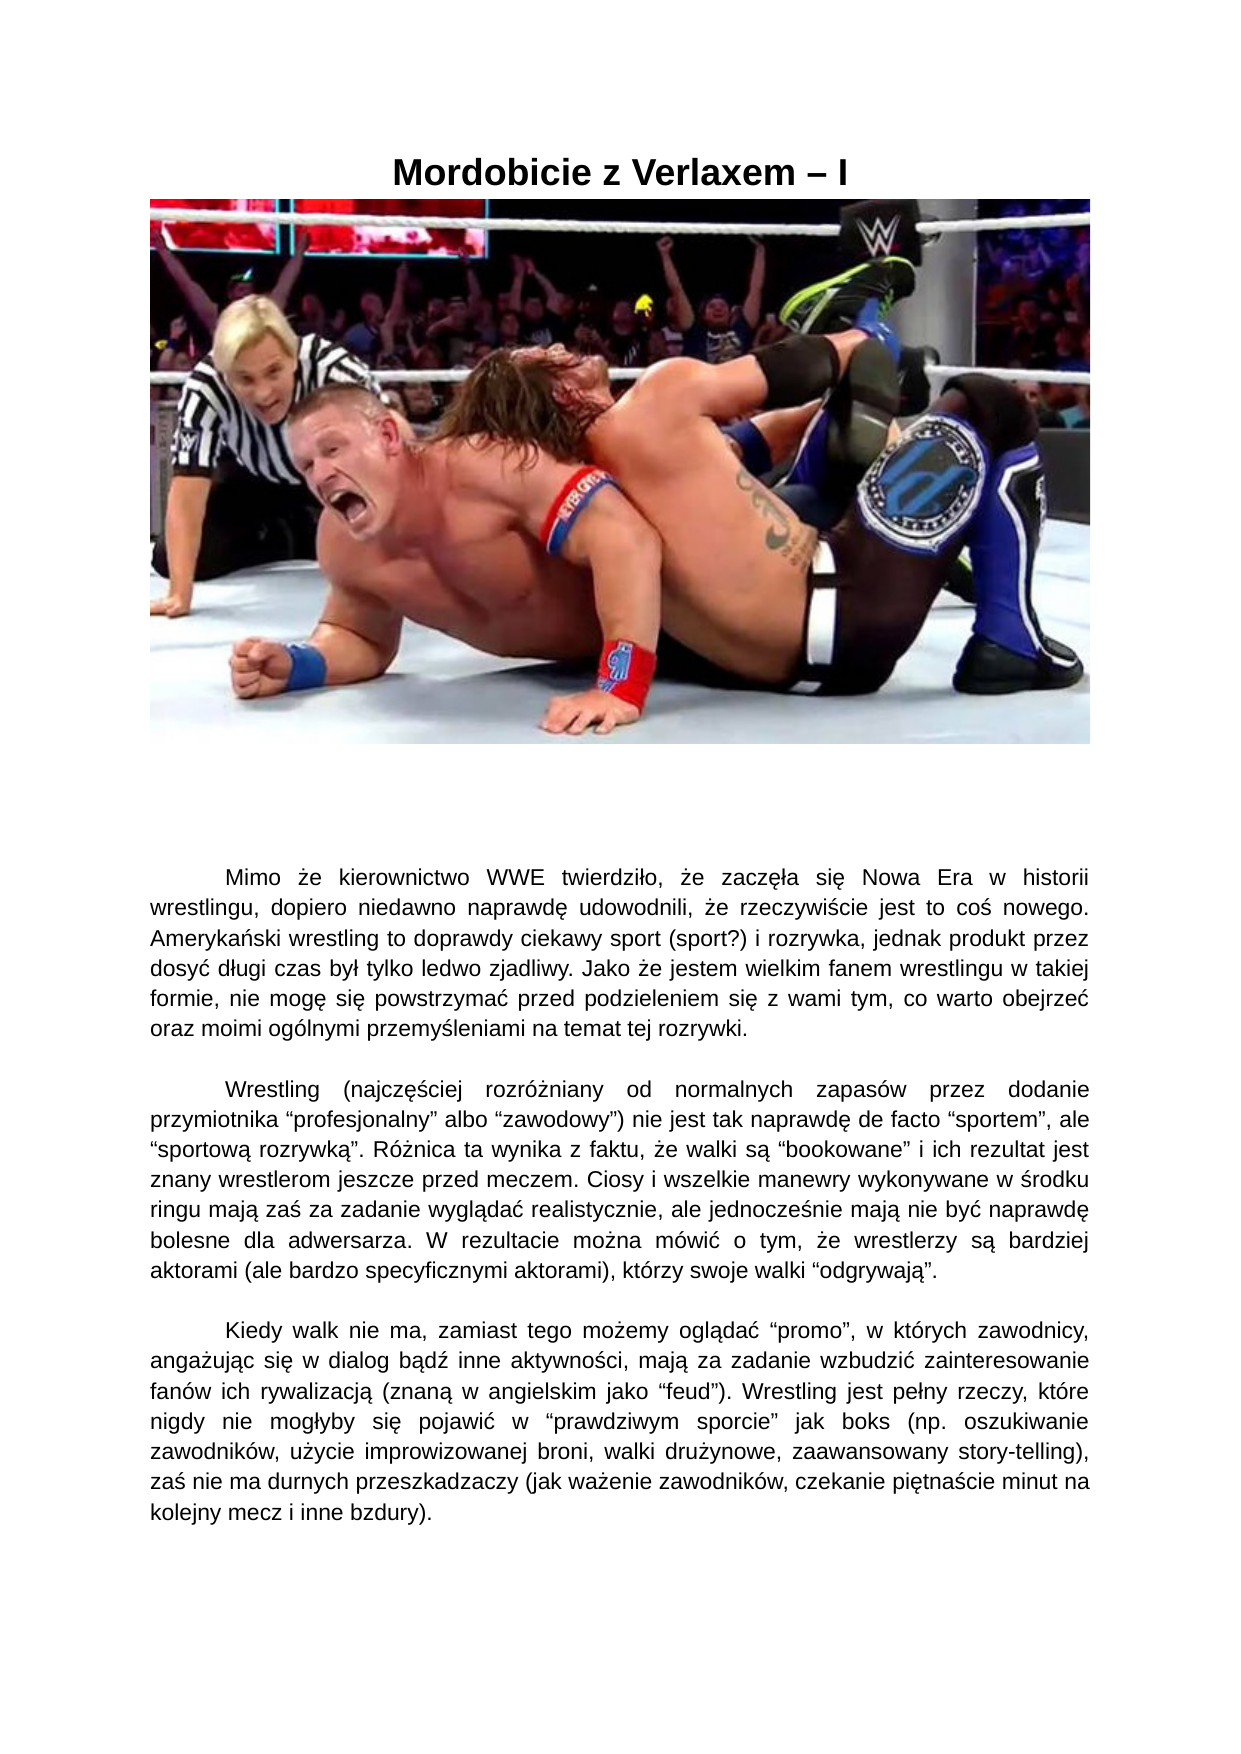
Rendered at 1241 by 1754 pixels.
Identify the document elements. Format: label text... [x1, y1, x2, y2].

picture [150, 199, 1091, 744]
text Mimo że kierownictwo WWE twierdziło, że zaczęła się Nowa Era w historii wrestlingu, dopiero niedawno naprawdę udowodnili, że rzeczywiście jest to coś nowego. Amerykański wrestling to doprawdy ciekawy sport (sport?) i rozrywka, jednak produkt przez dosyć długi czas był tylko ledwo zjadliwy. Jako że jestem wielkim fanem wrestlingu w takiej formie, nie mogę się powstrzymać przed podzieleniem się z wami tym, co warto obejrzeć oraz moimi ogólnymi przemyśleniami na temat tej rozrywki. [150, 864, 1090, 1042]
text Wrestling (najczęściej rozróżniany od normalnych zapasów przez dodanie przymiotnika “profesjonalny” albo “zawodowy”) nie jest tak naprawdę de facto “sportem”, ale “sportową rozrywką”. Różnica ta wynika z faktu, że walki są “bookowane” i ich rezultat jest znany wrestlerom jeszcze przed meczem. Ciosy i wszelkie manewry wykonywane w środku ringu mają zaś za zadanie wyglądać realistycznie, ale jednocześnie mają nie być naprawdę bolesne dla adwersarza. W rezultacie można mówić o tym, że wrestlerzy są bardziej aktorami (ale bardzo specyficznymi aktorami), którzy swoje walki “odgrywają”. [150, 1076, 1090, 1283]
text Kiedy walk nie ma, zamiast tego możemy oglądać “promo”, w których zawodnicy, angażując się w dialog bądź inne aktywności, mają za zadanie wzbudzić zainteresowanie fanów ich rywalizacją (znaną w angielskim jako “feud”). Wrestling jest pełny rzeczy, które nigdy nie mogłyby się pojawić w “prawdziwym sporcie” jak boks (np. oszukiwanie zawodników, użycie improwizowanej broni, walki drużynowe, zaawansowany story-telling), zaś nie ma durnych przeszkadzaczy (jak ważenie zawodników, czekanie piętnaście minut na kolejny mecz i inne bzdury). [150, 1317, 1090, 1525]
text Mordobicie z Verlaxem – I [150, 150, 1090, 199]
